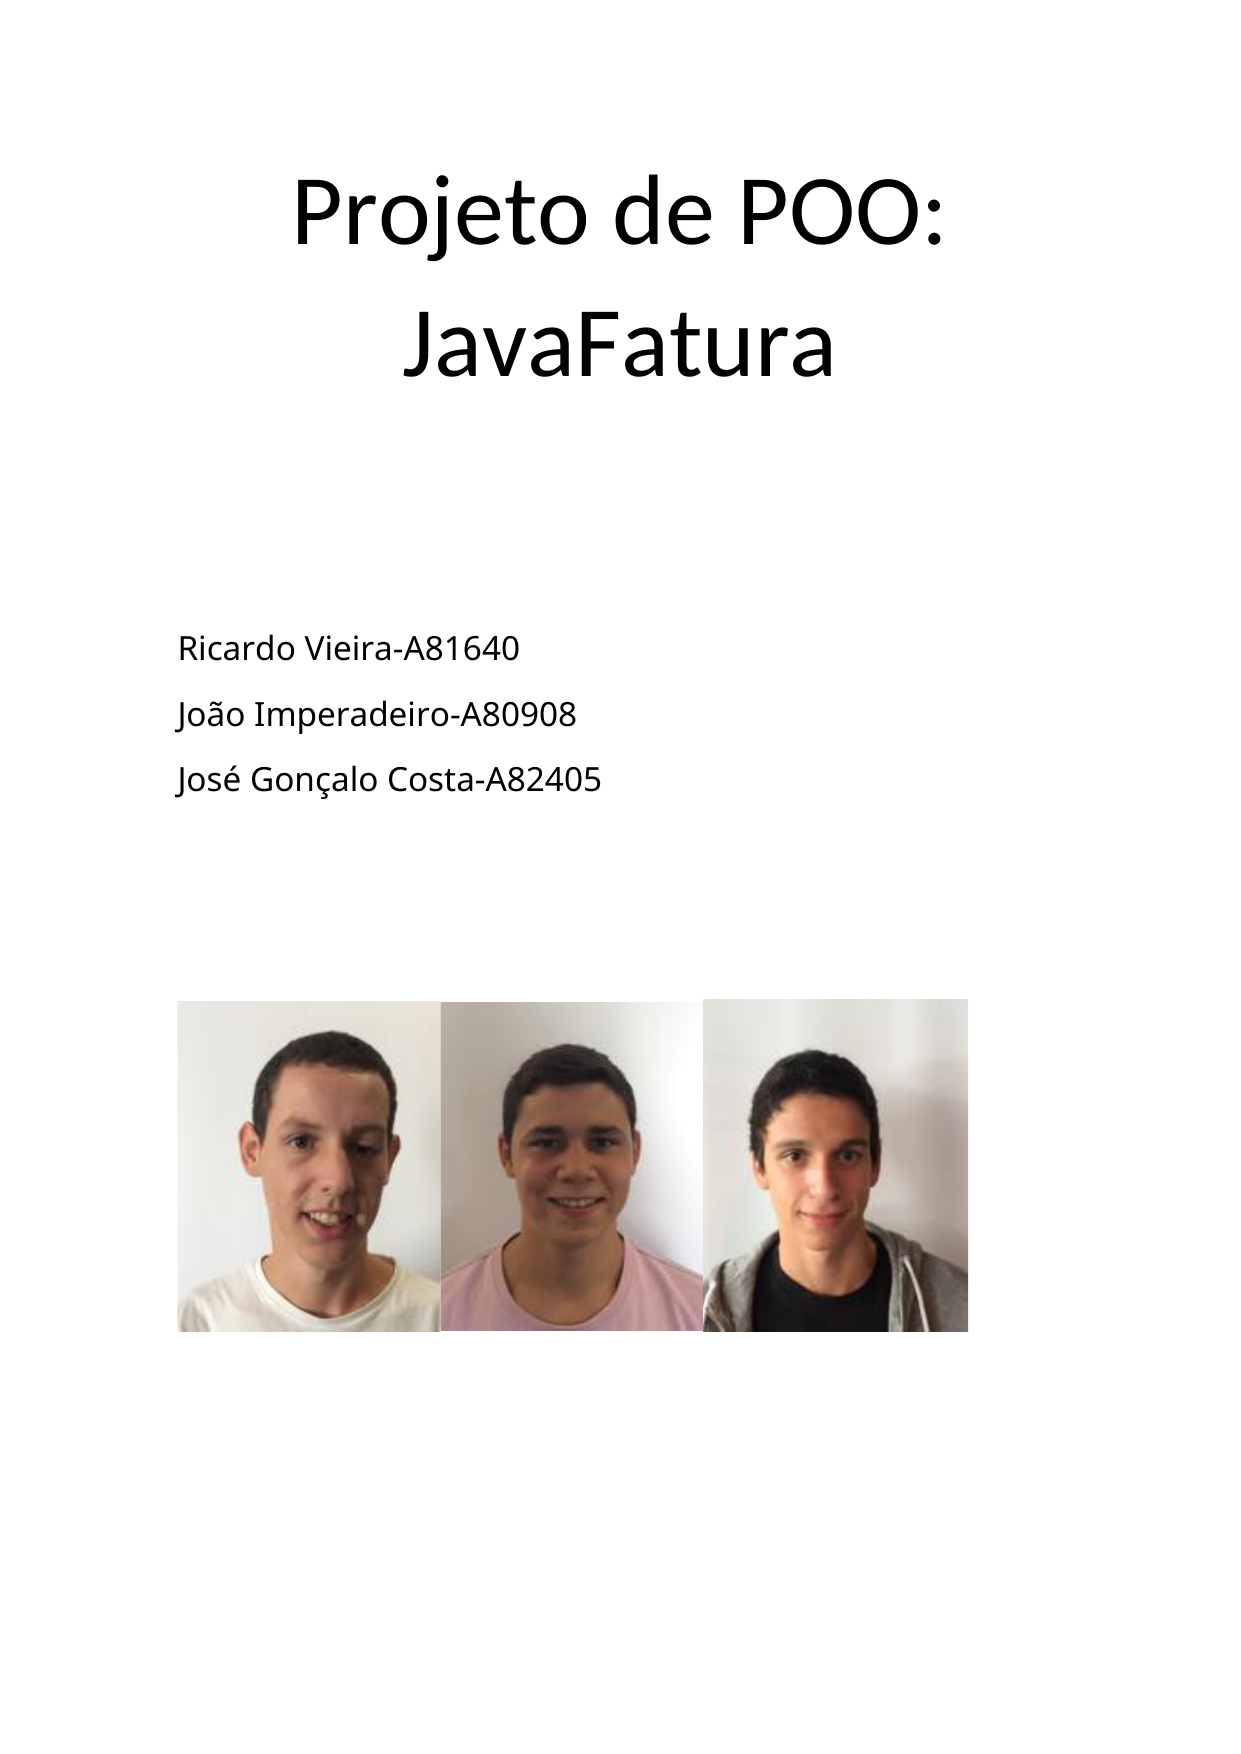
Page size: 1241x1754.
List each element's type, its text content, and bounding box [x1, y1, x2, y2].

text Ricardo Vieira-A81640 [177, 625, 1063, 670]
picture [177, 999, 969, 1332]
text Projeto de POO: JavaFatura [177, 148, 1063, 401]
text João Imperadeiro-A80908 [177, 690, 1063, 736]
text José Gonçalo Costa-A82405 [177, 756, 1063, 801]
